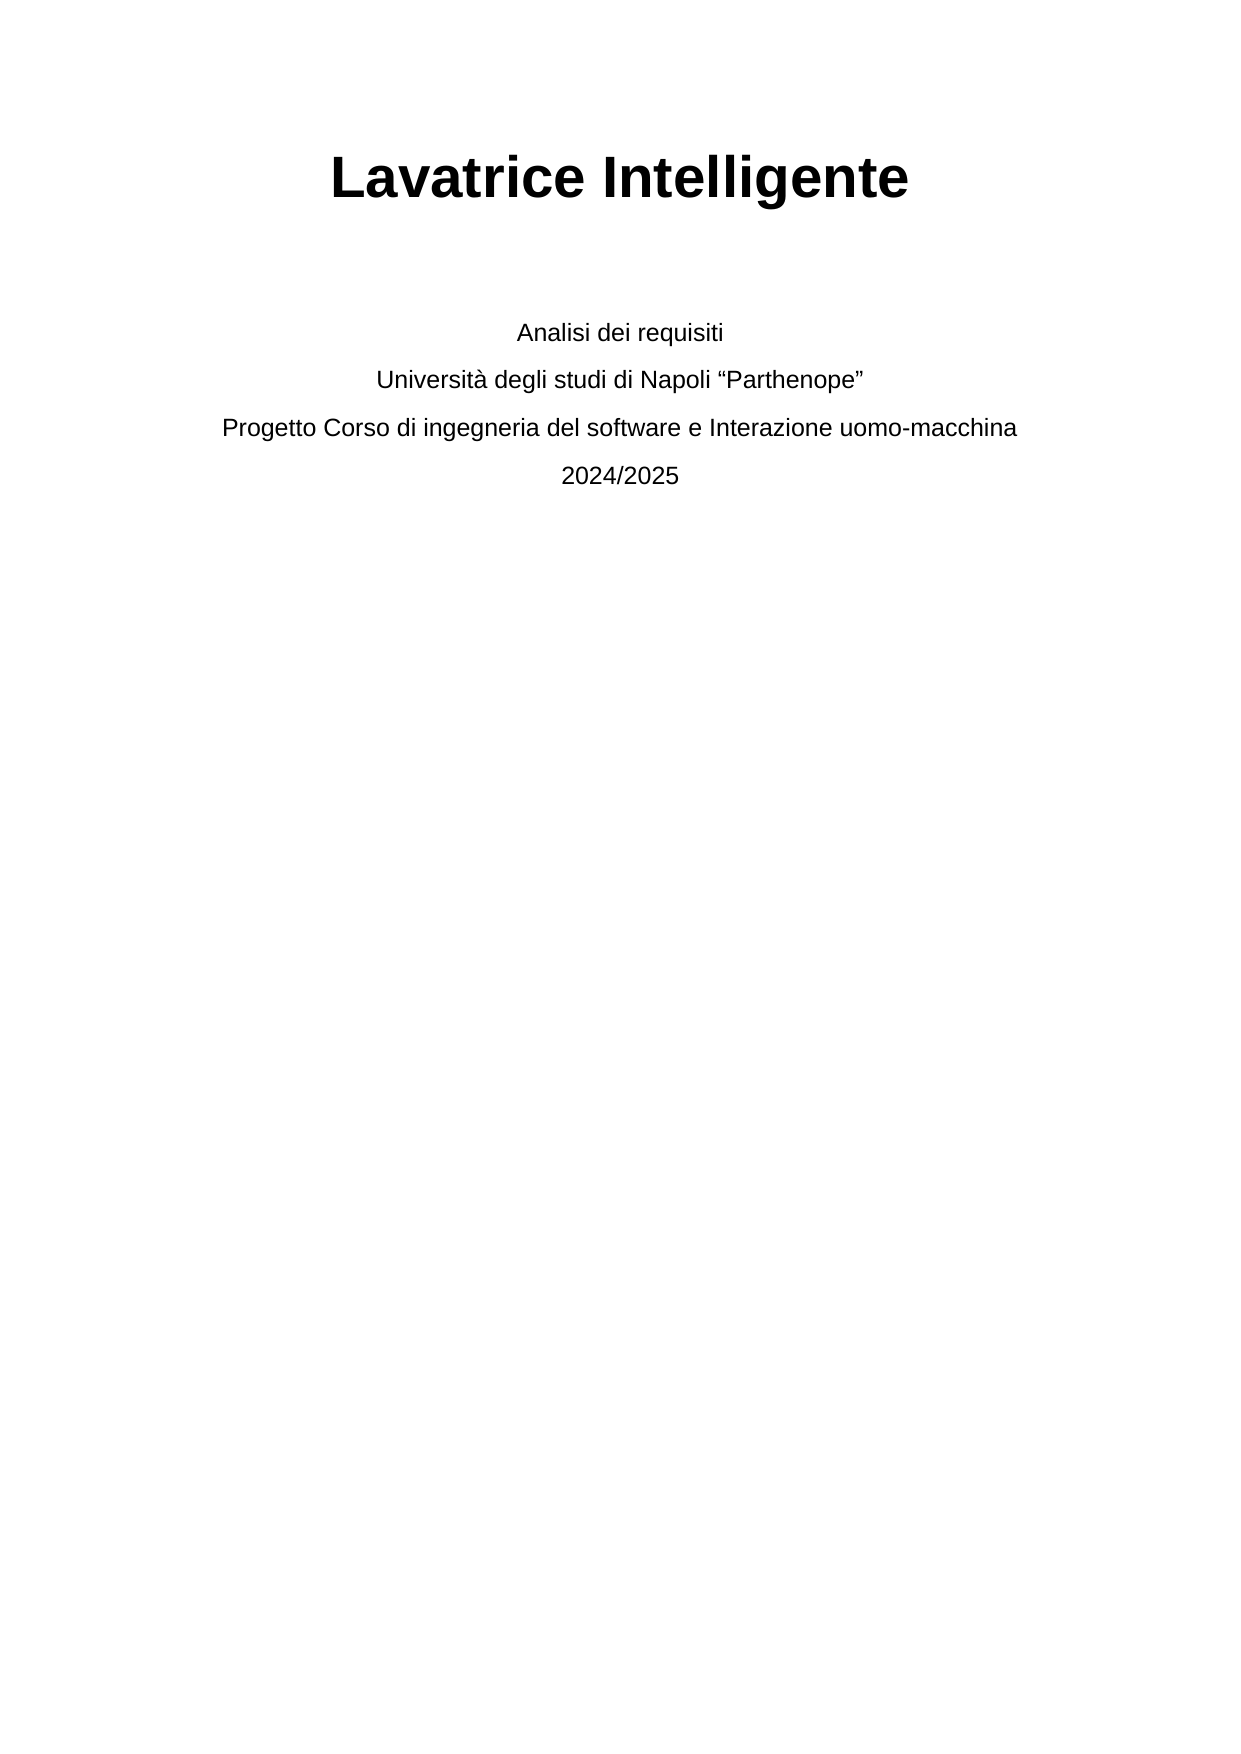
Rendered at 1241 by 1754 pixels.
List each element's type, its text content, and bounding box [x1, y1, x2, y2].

text Università degli studi di Napoli “Parthenope” [118, 366, 1122, 394]
text 2024/2025 [118, 461, 1122, 489]
text Analisi dei requisiti [118, 318, 1122, 347]
title Lavatrice Intelligente [118, 143, 1122, 210]
text Progetto Corso di ingegneria del software e Interazione uomo-macchina [118, 413, 1122, 442]
